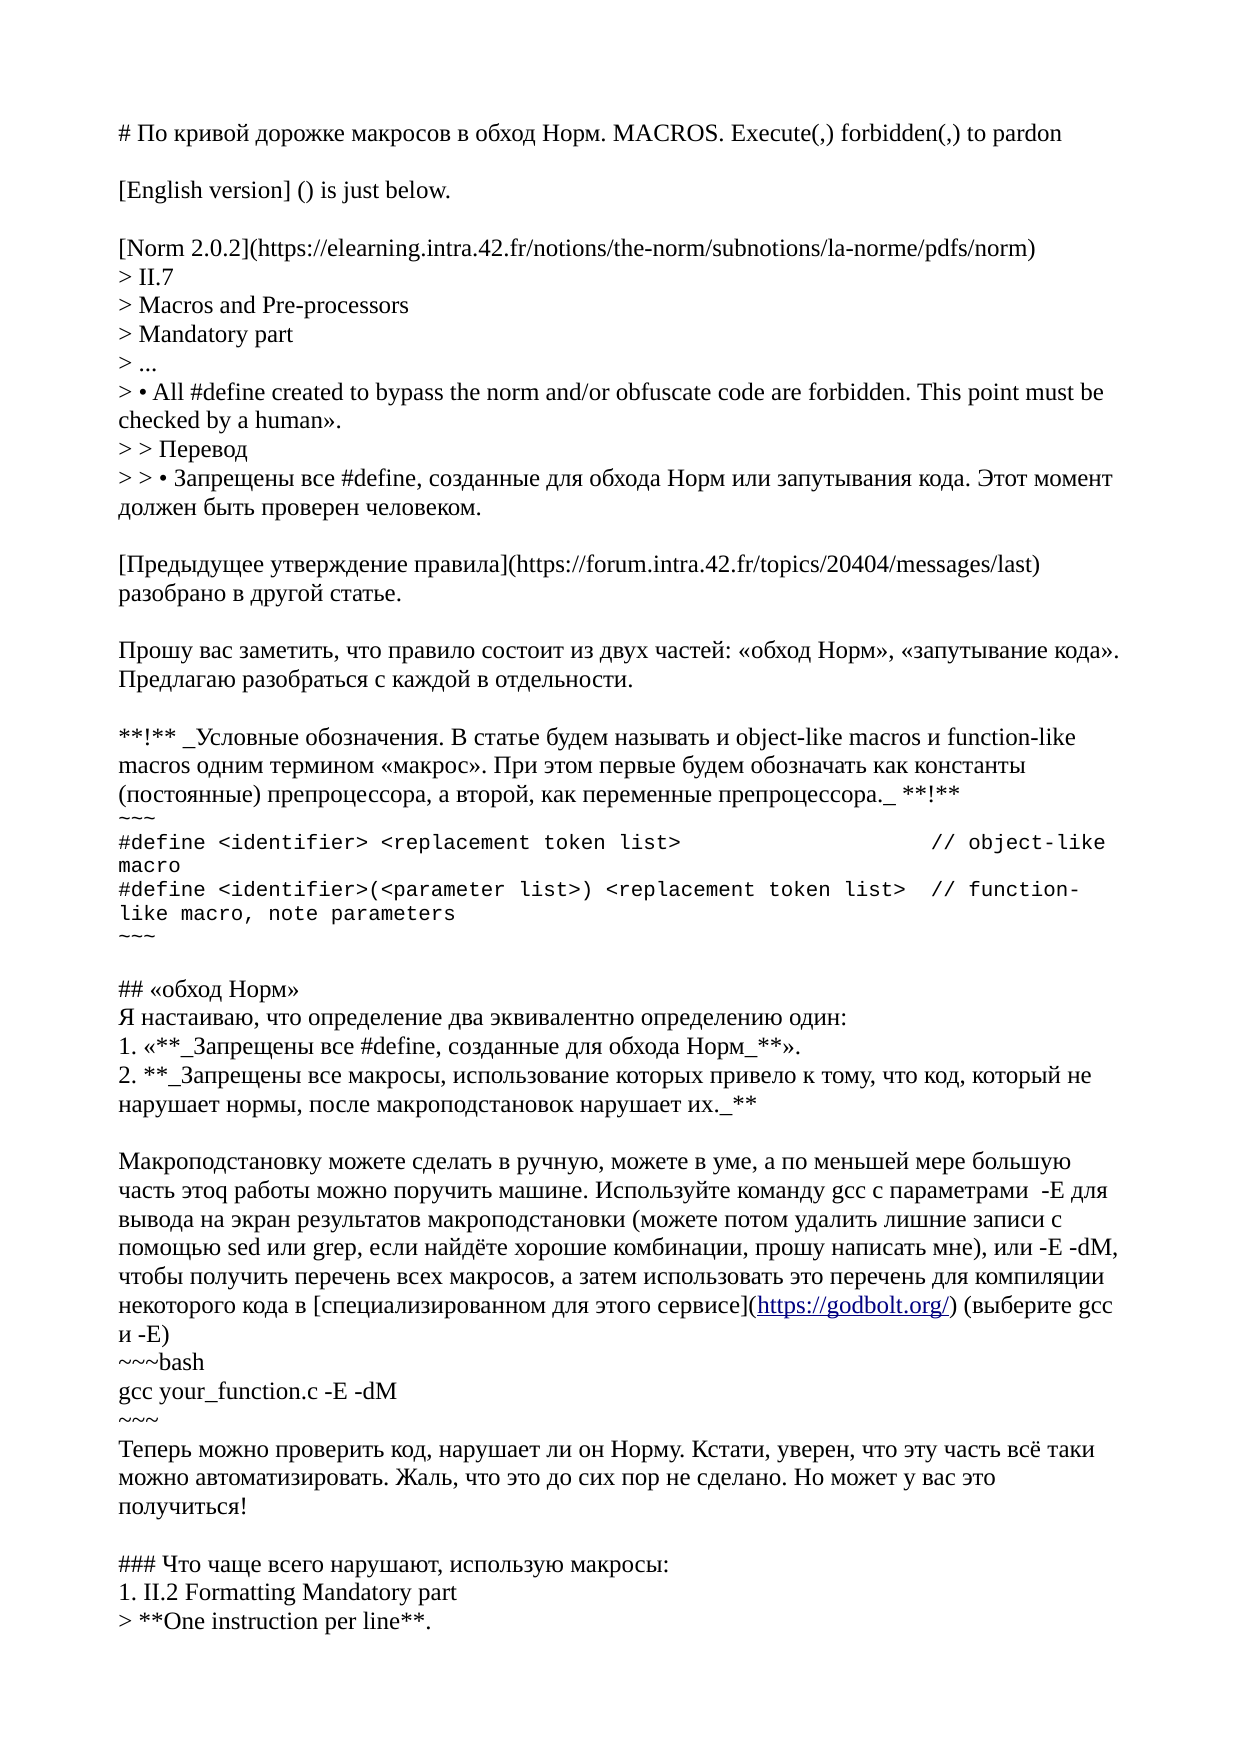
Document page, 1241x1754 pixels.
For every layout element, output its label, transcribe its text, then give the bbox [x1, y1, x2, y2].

text #define <identifier> <replacement token list> // object-like macro [118, 832, 1122, 879]
text ## «обход Норм» [118, 974, 1122, 1002]
text 1. II.2 Formatting Mandatory part [118, 1577, 1122, 1606]
text ~~~ [118, 808, 1122, 832]
text # По кривой дорожке макросов в обход Норм. MACROS. Execute(,) forbidden(,) to pardon [118, 118, 1122, 147]
text Теперь можно проверить код, нарушает ли он Норму. Кстати, уверен, что эту часть всё таки можно автоматизировать. Жаль, что это до сих пор не сделано. Но может у вас это получиться! [118, 1434, 1122, 1520]
text ~~~ [118, 926, 1122, 950]
text [Предыдущее утверждение правила](https://forum.intra.42.fr/topics/20404/messages/last) разобрано в другой статье. [118, 549, 1122, 607]
text > Mandatory part [118, 319, 1122, 348]
text gcc your_function.c -E -dM [118, 1376, 1122, 1405]
text #define <identifier>(<parameter list>) <replacement token list> // function-like macro, note parameters [118, 879, 1122, 926]
text > • All #define created to bypass the norm and/or obfuscate code are forbidden. This point must be checked by a human». [118, 377, 1122, 434]
text ~~~ [118, 1405, 1122, 1434]
text 2. **_Запрещены все макросы, использование которых привело к тому, что код, который не нарушает нормы, после макроподстановок нарушает их._** [118, 1060, 1122, 1117]
text **!** _Условные обозначения. В статье будем называть и object-like macros и function-like macros одним термином «макрос». При этом первые будем обозначать как константы (постоянные) препроцессора, а второй, как переменные препроцессора._ **!** [118, 722, 1122, 808]
text 1. «**_Запрещены все #define, созданные для обхода Норм_**». [118, 1031, 1122, 1060]
text ### Что чаще всего нарушают, использую макросы: [118, 1549, 1122, 1577]
text Макроподстановку можете сделать в ручную, можете в уме, а по меньшей мере большую часть этоq работы можно поручить машине. Используйте команду gcc с параметрами -E для вывода на экран результатов макроподстановки (можете потом удалить лишние записи с помощью sed или grep, если найдёте хорошие комбинации, прошу написать мне), или -E -dM, чтобы получить перечень всех макросов, а затем использовать это перечень для компиляции некоторого кода в [специализированном для этого сервисе](https://godbolt.org/) (выберите gcc и -E) [118, 1146, 1122, 1347]
text > **One instruction per line**. [118, 1606, 1122, 1635]
text > > Перевод [118, 434, 1122, 463]
text > ... [118, 348, 1122, 377]
text ~~~bash [118, 1347, 1122, 1376]
text [English version] () is just below. [118, 176, 1122, 204]
text > Macros and Pre-processors [118, 291, 1122, 319]
text > > • Запрещены все #define, созданные для обхода Норм или запутывания кода. Этот момент должен быть проверен человеком. [118, 463, 1122, 521]
text > II.7 [118, 262, 1122, 291]
text Я настаиваю, что определение два эквивалентно определению один: [118, 1002, 1122, 1031]
text [Norm 2.0.2](https://elearning.intra.42.fr/notions/the-norm/subnotions/la-norme/pdfs/norm) [118, 233, 1122, 262]
text Прошу вас заметить, что правило состоит из двух частей: «обход Норм», «запутывание кода». Предлагаю разобраться с каждой в отдельности. [118, 636, 1122, 693]
